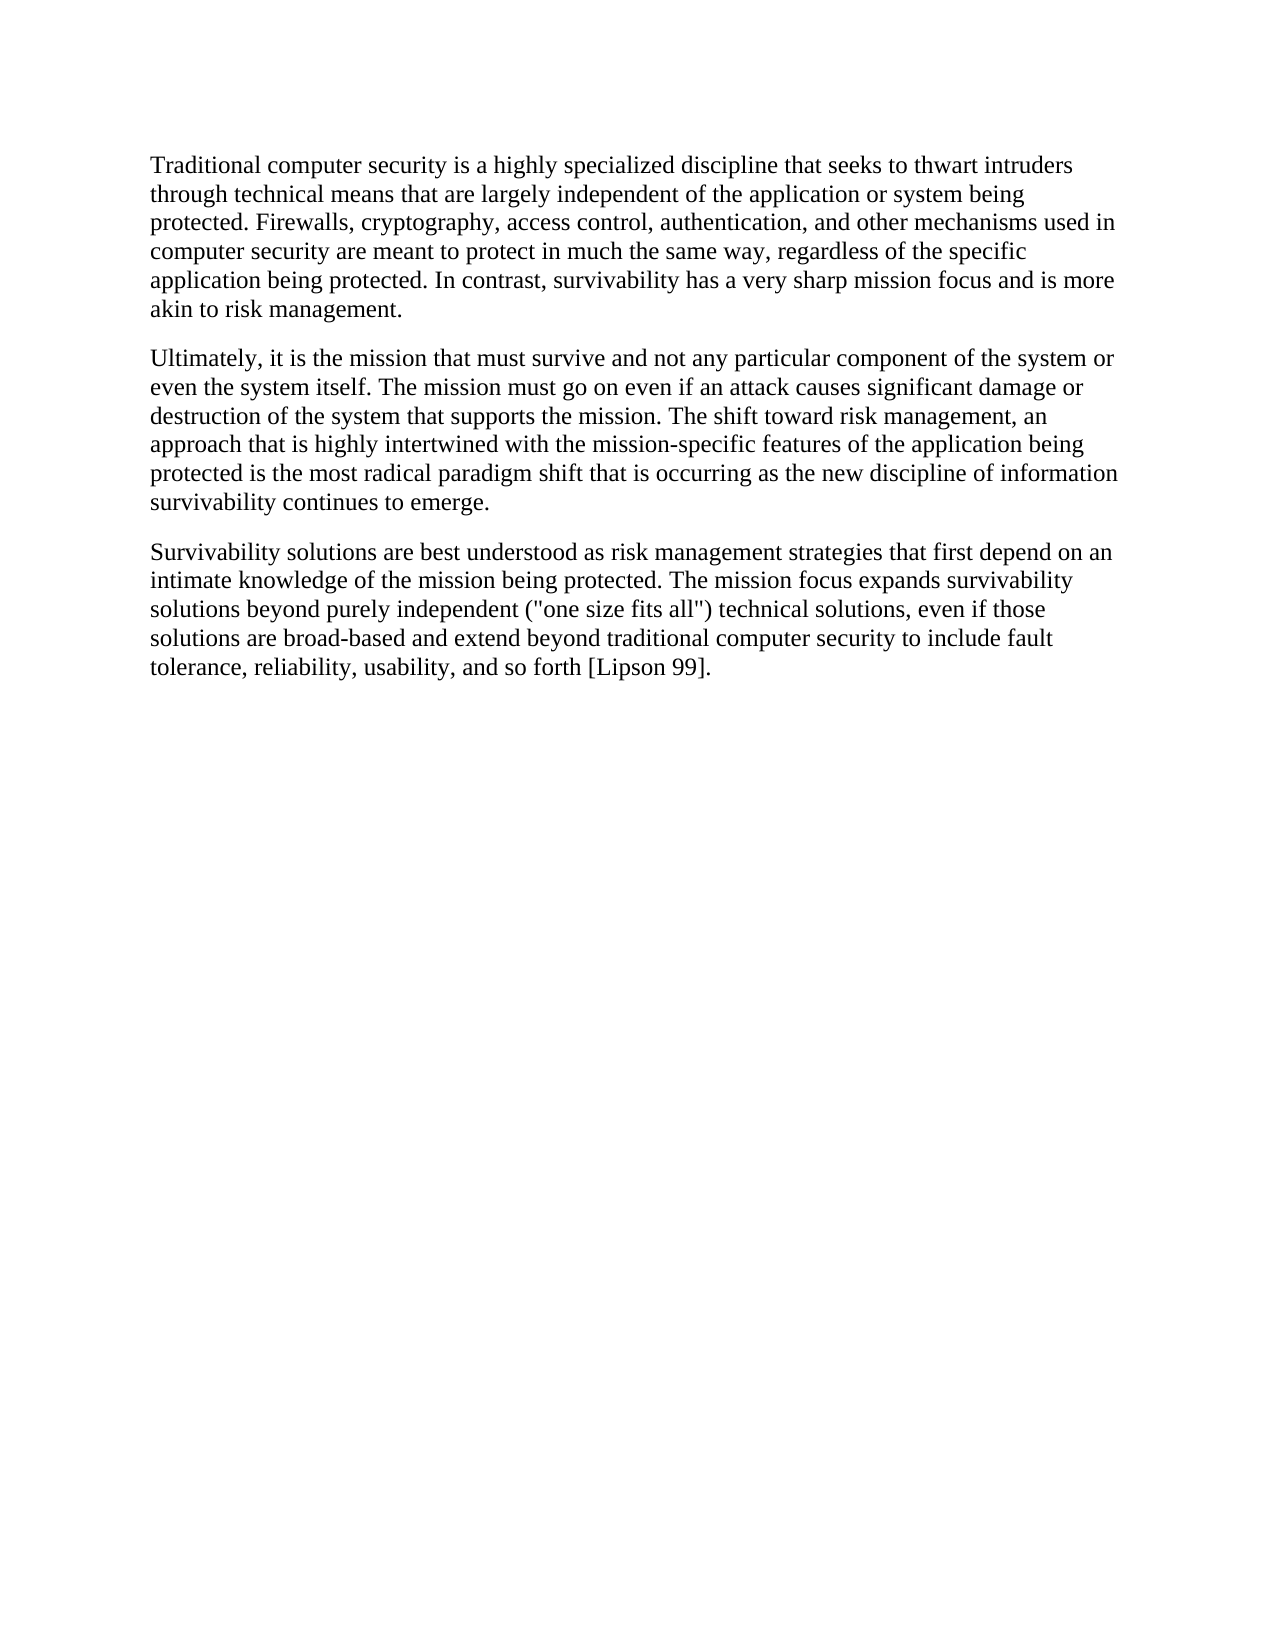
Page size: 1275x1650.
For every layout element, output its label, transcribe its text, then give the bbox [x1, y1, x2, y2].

text Ultimately, it is the mission that must survive and not any particular component of the system or even the system itself. The mission must go on even if an attack causes significant damage or destruction of the system that supports the mission. The shift toward risk management, an approach that is highly intertwined with the mission-specific features of the application being protected is the most radical paradigm shift that is occurring as the new discipline of information survivability continues to emerge. [150, 343, 1125, 516]
text Traditional computer security is a highly specialized discipline that seeks to thwart intruders through technical means that are largely independent of the application or system being protected. Firewalls, cryptography, access control, authentication, and other mechanisms used in computer security are meant to protect in much the same way, regardless of the specific application being protected. In contrast, survivability has a very sharp mission focus and is more akin to risk management. [150, 150, 1125, 322]
text Survivability solutions are best understood as risk management strategies that first depend on an intimate knowledge of the mission being protected. The mission focus expands survivability solutions beyond purely independent ("one size fits all") technical solutions, even if those solutions are broad-based and extend beyond traditional computer security to include fault tolerance, reliability, usability, and so forth [Lipson 99]. [150, 537, 1125, 680]
